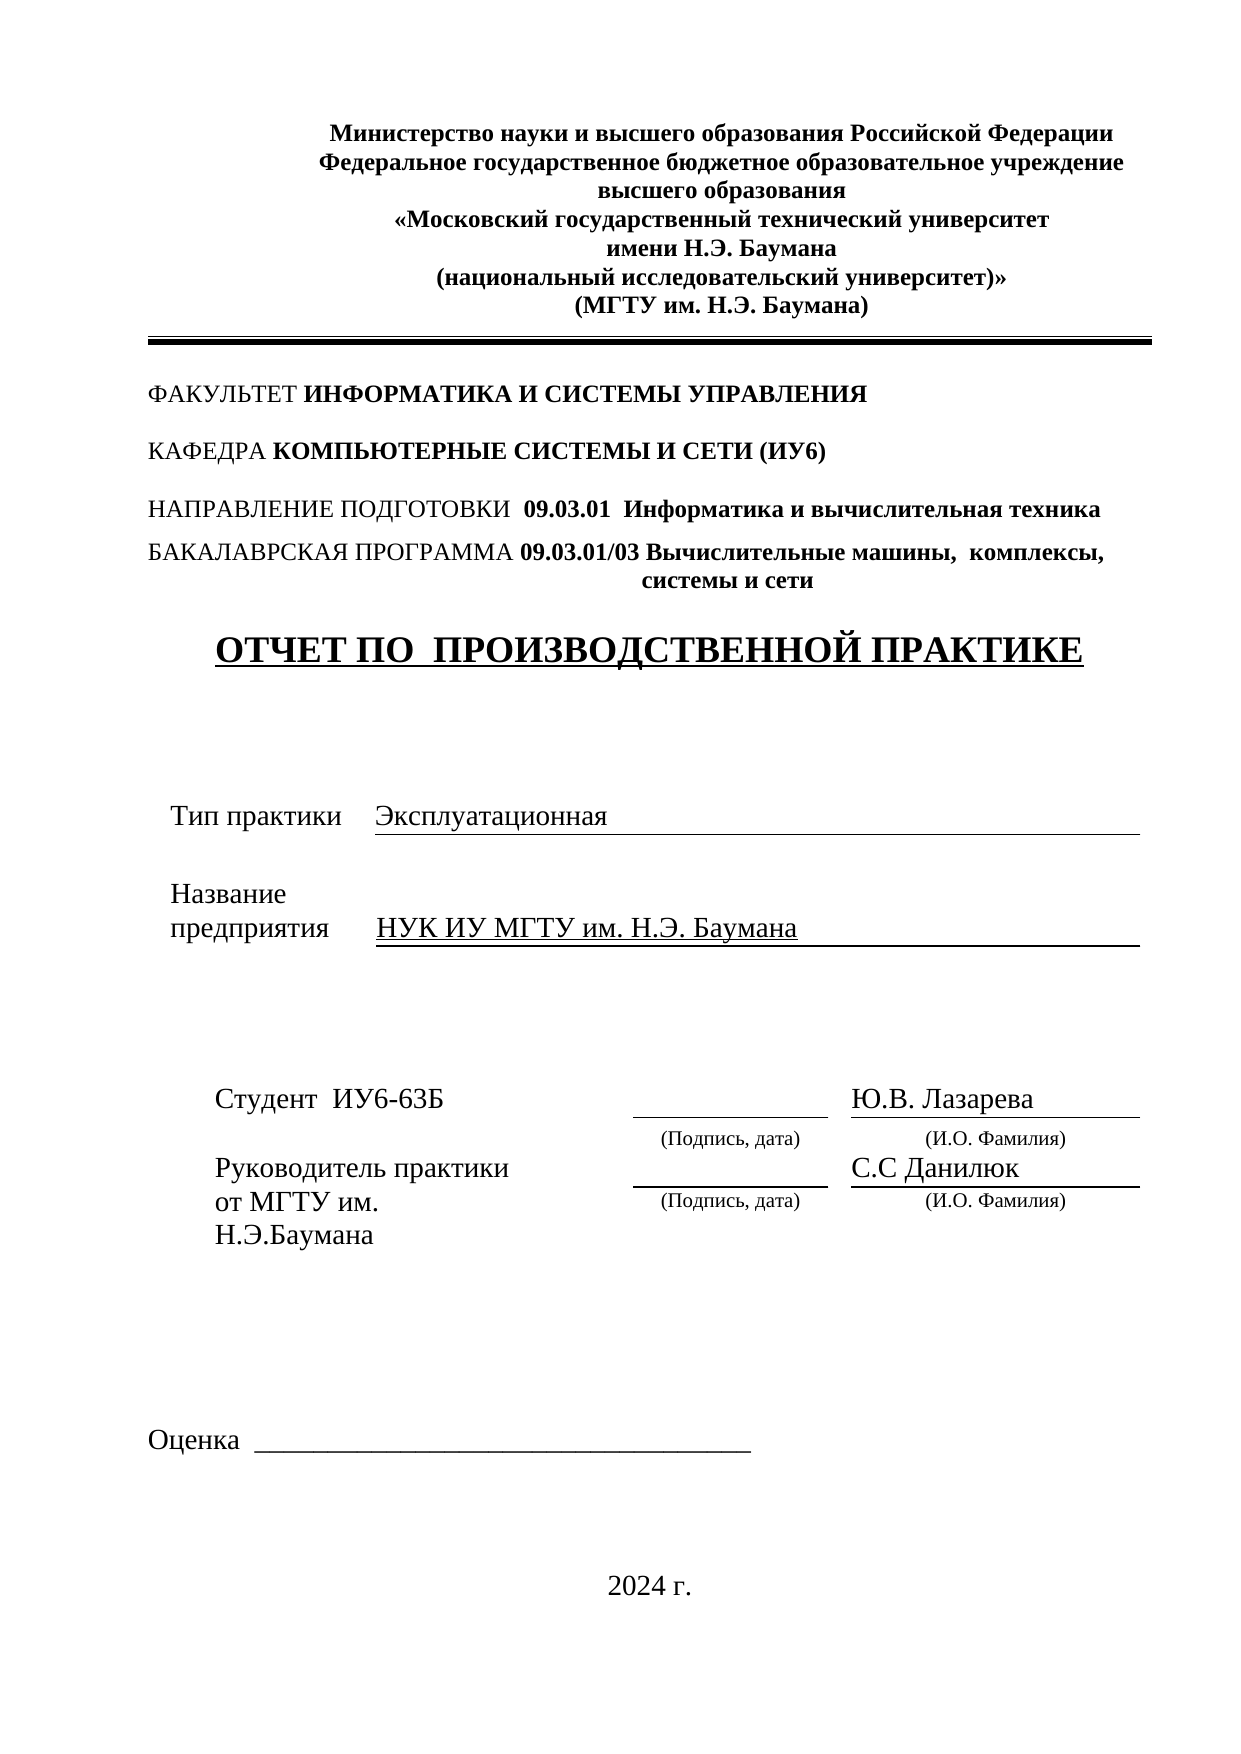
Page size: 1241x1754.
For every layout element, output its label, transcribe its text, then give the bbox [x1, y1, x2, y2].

table_cell (Подпись, дата) [621, 1188, 840, 1251]
text КАФЕДРА Компьютерные системы и сети (ИУ6) [148, 436, 1152, 465]
table_cell [550, 1188, 621, 1251]
table_cell (И.О. Фамилия) [840, 1126, 1152, 1150]
table_header [550, 1081, 621, 1126]
table_cell (Подпись, дата) [621, 1126, 840, 1150]
table_cell [203, 1126, 550, 1150]
table_cell [550, 1150, 621, 1188]
table_cell Руководитель практики от МГТУ им. Н.Э.Баумана [203, 1150, 550, 1251]
table_header Министерство науки и высшего образования Российской Федерации Федеральное государственное бюджетное образовательное учреждение высшего образования «Московский государственный технический университет имени Н.Э. Баумана (национальный исследовательский университет)» (МГТУ им. Н.Э. Баумана) [291, 118, 1152, 319]
table_header Студент ИУ6-63Б [203, 1081, 550, 1126]
text БАКАЛАВРСКАЯ ПРОГРАММА 09.03.01/03 Вычислительные машины, комплексы, [148, 537, 1152, 566]
text ФАКУЛЬТЕТ Информатика и системы управления [148, 379, 1152, 407]
table_cell (И.О. Фамилия) [840, 1188, 1152, 1251]
table_header [148, 118, 291, 319]
table_header Название предприятия [159, 876, 365, 947]
table_header [621, 1081, 840, 1126]
text ОТЧЕТ ПО ПРОИЗВОДСТВЕННОЙ ПРАКТИКЕ [148, 628, 1152, 671]
text НАПРАВЛЕНИЕ ПОДГОТОВКИ 09.03.01 Информатика и вычислительная техника [148, 494, 1152, 522]
table_cell [550, 1126, 621, 1150]
text системы и сети [148, 566, 1152, 594]
table_header Тип практики [159, 798, 363, 843]
text Оценка __________________________________ [148, 1422, 1152, 1455]
table_header Ю.В. Лазарева [840, 1081, 1152, 1126]
table_cell С.С Данилюк [840, 1150, 1152, 1188]
table_header НУК ИУ МГТУ им. Н.Э. Баумана [365, 876, 1152, 947]
table_cell [621, 1150, 840, 1188]
table_header Эксплуатационная [363, 798, 1152, 843]
text 2024 г. [148, 1568, 1152, 1601]
